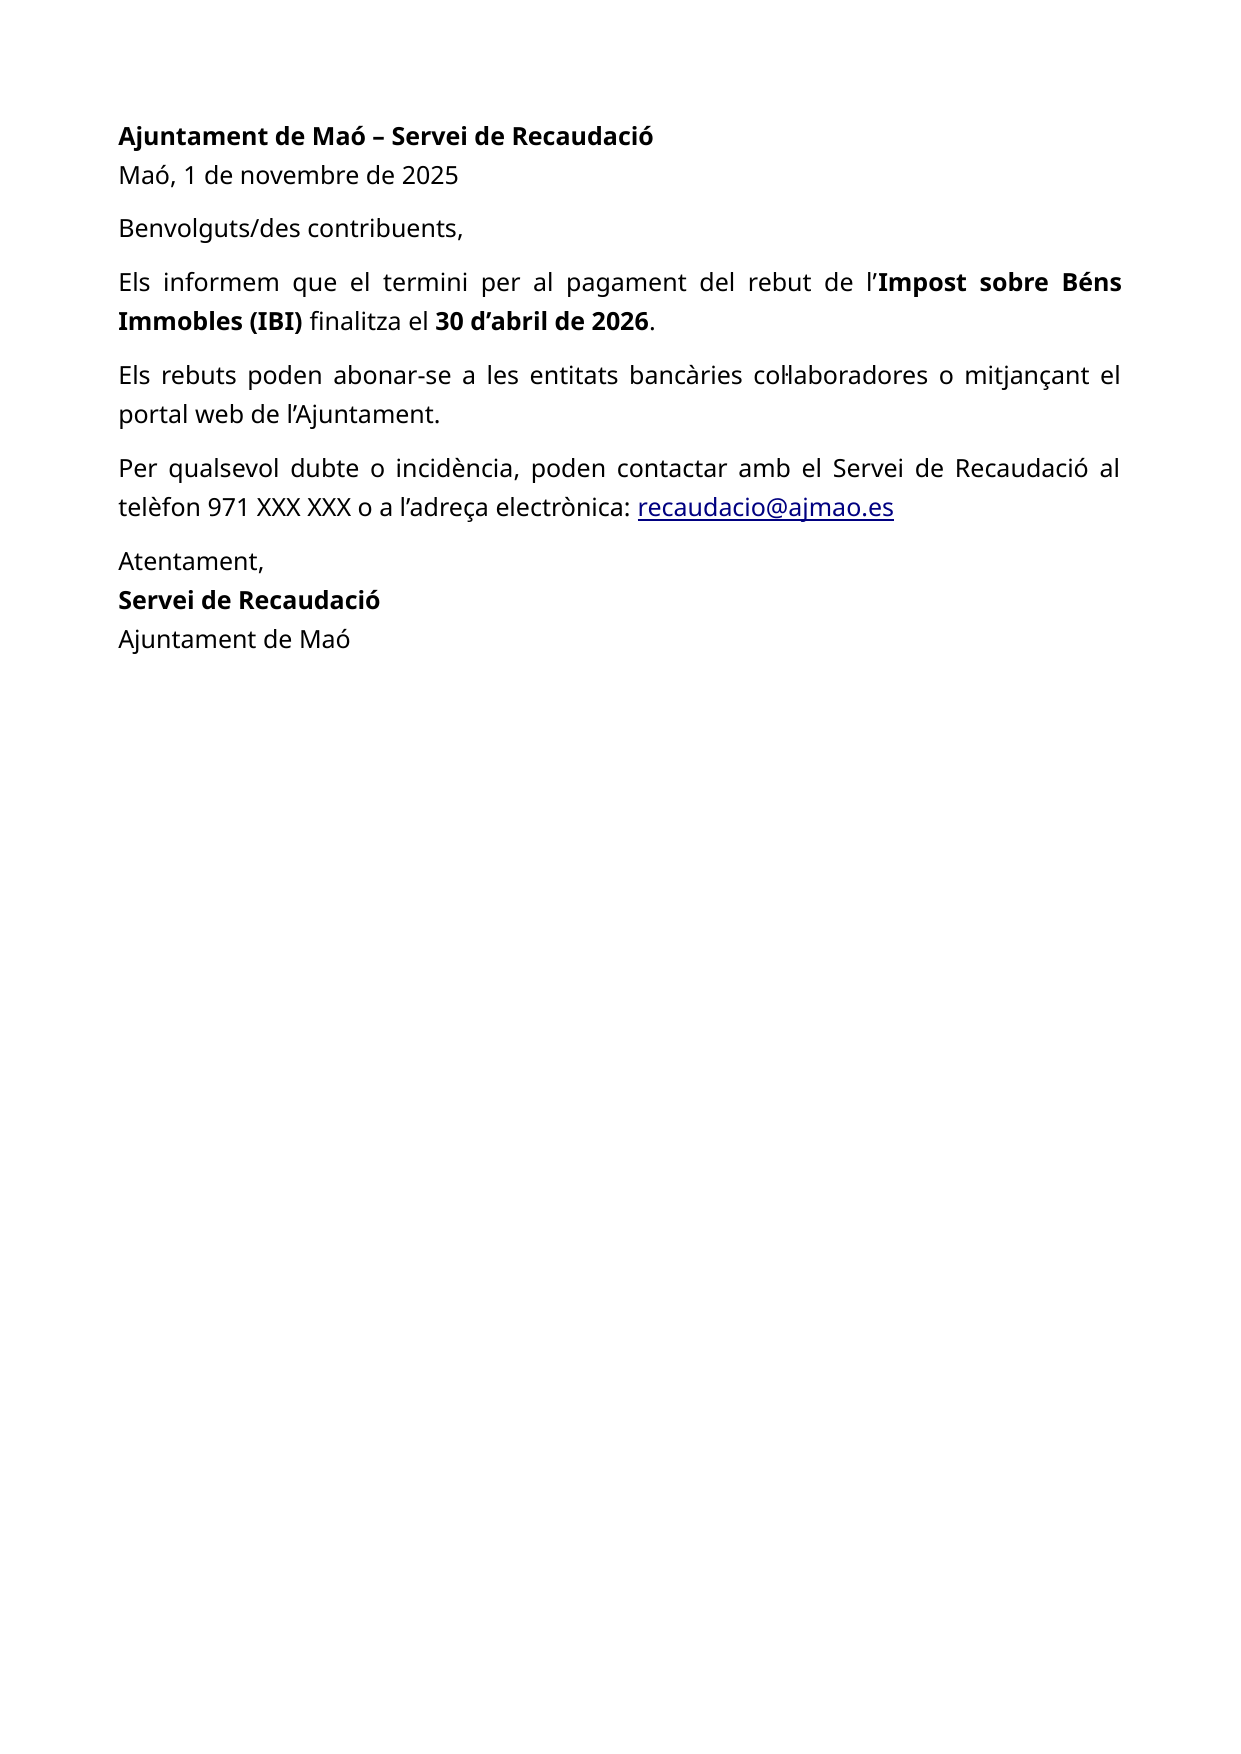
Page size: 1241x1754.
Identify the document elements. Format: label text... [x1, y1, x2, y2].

text Benvolguts/des contribuents, [118, 211, 1122, 245]
text Els rebuts poden abonar-se a les entitats bancàries col·laboradores o mitjançant el portal web de l’Ajuntament. [118, 358, 1122, 431]
text Per qualsevol dubte o incidència, poden contactar amb el Servei de Recaudació al telèfon 971 XXX XXX o a l’adreça electrònica: recaudacio@ajmao.es [118, 451, 1122, 524]
text Atentament, Servei de Recaudació Ajuntament de Maó [118, 543, 1122, 656]
text Ajuntament de Maó – Servei de Recaudació Maó, 1 de novembre de 2025 [118, 118, 1122, 191]
text Els informem que el termini per al pagament del rebut de l’Impost sobre Béns Immobles (IBI) finalitza el 30 d’abril de 2026. [118, 265, 1122, 338]
